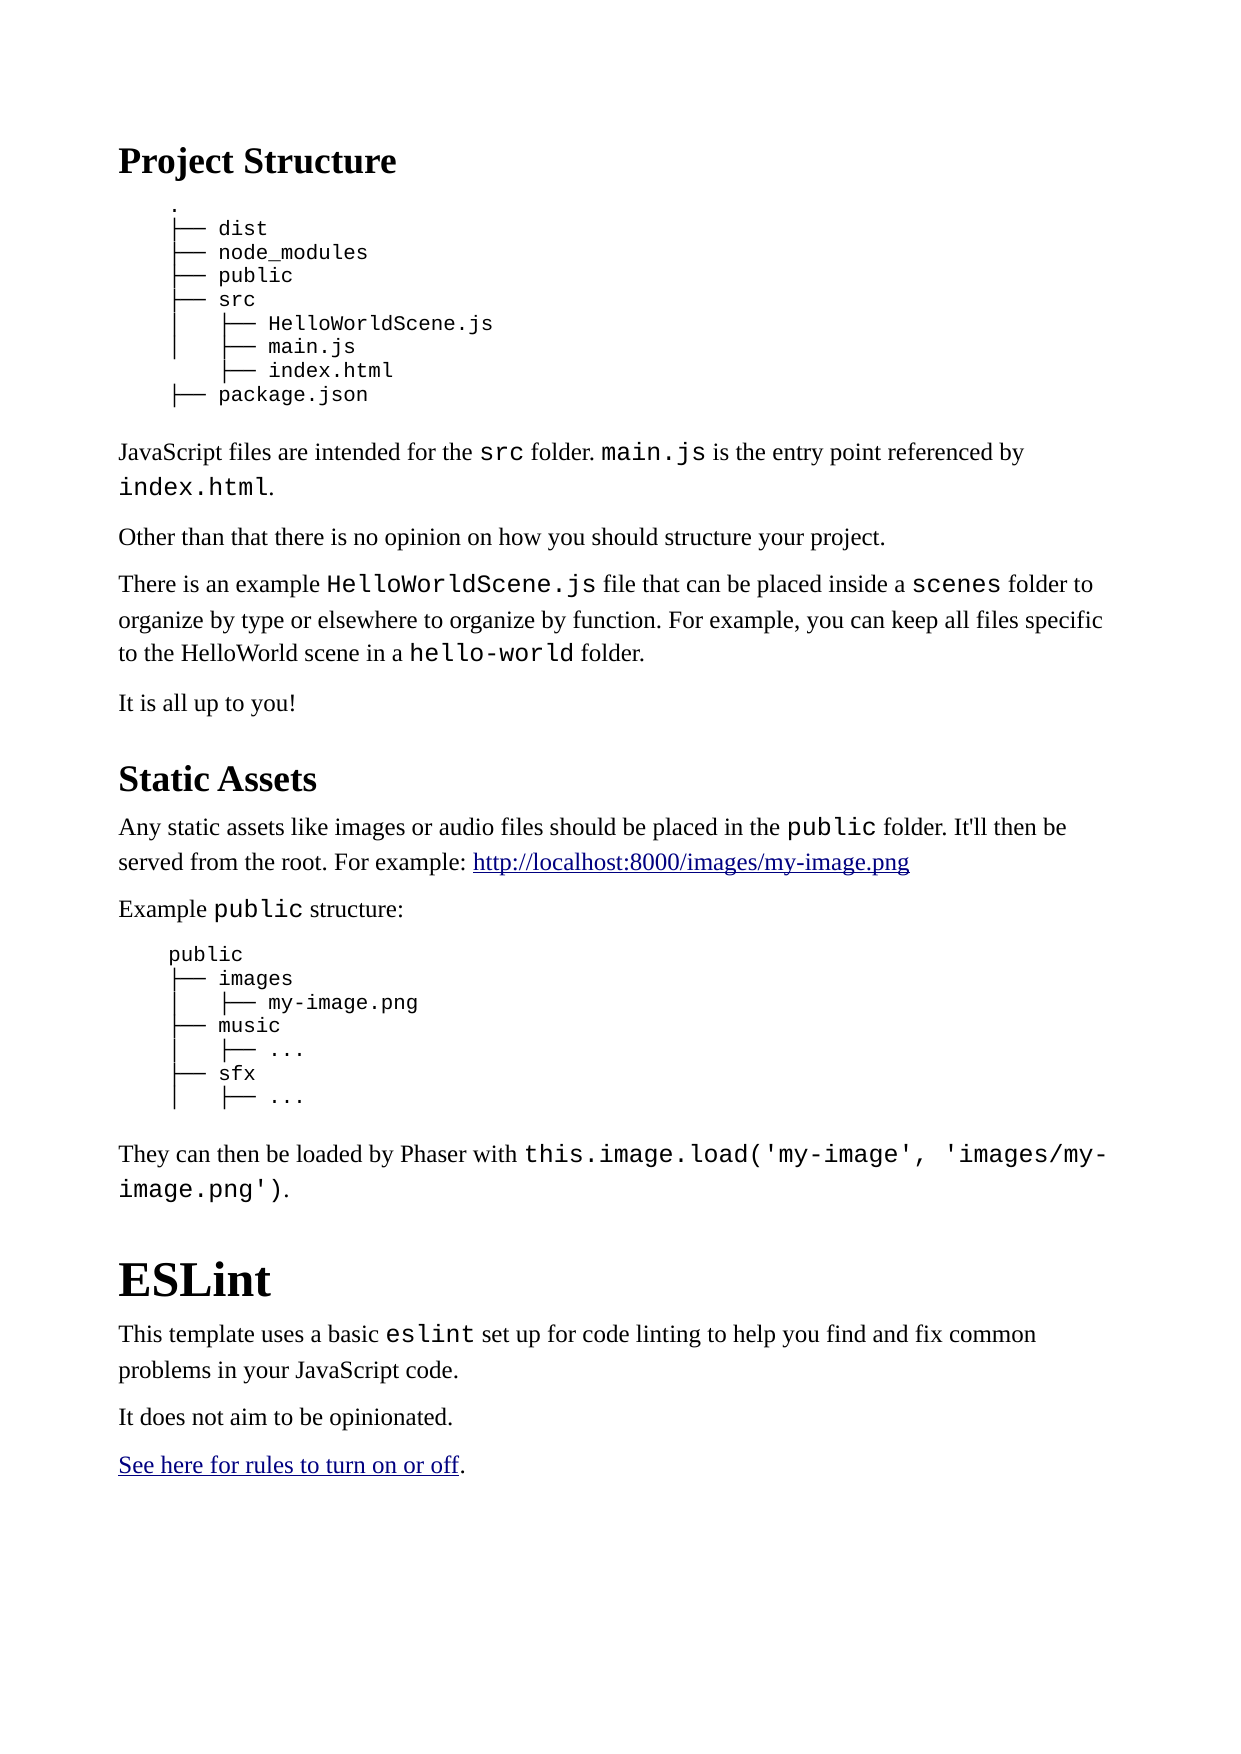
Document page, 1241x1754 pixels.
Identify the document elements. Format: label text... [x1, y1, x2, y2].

text Example public structure: [118, 894, 1122, 925]
text ├── music [118, 1015, 1122, 1039]
text Any static assets like images or audio files should be placed in the public folder. It'll then be served from the root. For example: http://localhost:8000/images/my-image.png [118, 812, 1122, 876]
text │ ├── ... [118, 1039, 1122, 1063]
subtitle ESLint [118, 1249, 1122, 1307]
text They can then be loaded by Phaser with this.image.load('my-image', 'images/my-image.png'). [118, 1139, 1122, 1205]
text See here for rules to turn on or off. [118, 1450, 1122, 1479]
text ├── node_modules [118, 242, 174, 266]
text │ ├── HelloWorldScene.js [175, 313, 224, 336]
text ├── node_modules [175, 242, 1122, 266]
text ├── src [118, 289, 1122, 313]
text ├── public [118, 266, 1122, 289]
text ├── dist [118, 218, 1122, 242]
text JavaScript files are intended for the src folder. main.js is the entry point referenced by index.html. [118, 437, 1122, 503]
text │ ├── my-image.png [118, 992, 174, 1015]
text This template uses a basic eslint set up for code linting to help you find and fix common problems in your JavaScript code. [118, 1319, 1122, 1383]
subtitle Project Structure [118, 139, 1122, 182]
text ├── package.json [118, 384, 174, 407]
text │ ├── ... [118, 1086, 1122, 1110]
text │ ├── my-image.png [225, 992, 1122, 1015]
text It does not aim to be opinionated. [118, 1402, 1122, 1431]
text ├── images [118, 968, 1122, 992]
text │ ├── HelloWorldScene.js [225, 313, 1122, 336]
text It is all up to you! [118, 688, 1122, 716]
text │ ├── my-image.png [175, 992, 224, 1015]
text public [118, 944, 1122, 968]
text . [118, 194, 1122, 218]
text ├── index.html [118, 360, 1122, 384]
subtitle Static Assets [118, 756, 1122, 799]
text Other than that there is no opinion on how you should structure your project. [118, 522, 1122, 551]
text │ ├── HelloWorldScene.js [118, 313, 174, 336]
text ├── sfx [118, 1063, 174, 1086]
text There is an example HelloWorldScene.js file that can be placed inside a scenes folder to organize by type or elsewhere to organize by function. For example, you can keep all files specific to the HelloWorld scene in a hello-world folder. [118, 569, 1122, 668]
text │ ├── main.js [118, 336, 1122, 360]
text ├── package.json [175, 384, 1122, 407]
text ├── sfx [175, 1063, 1122, 1086]
